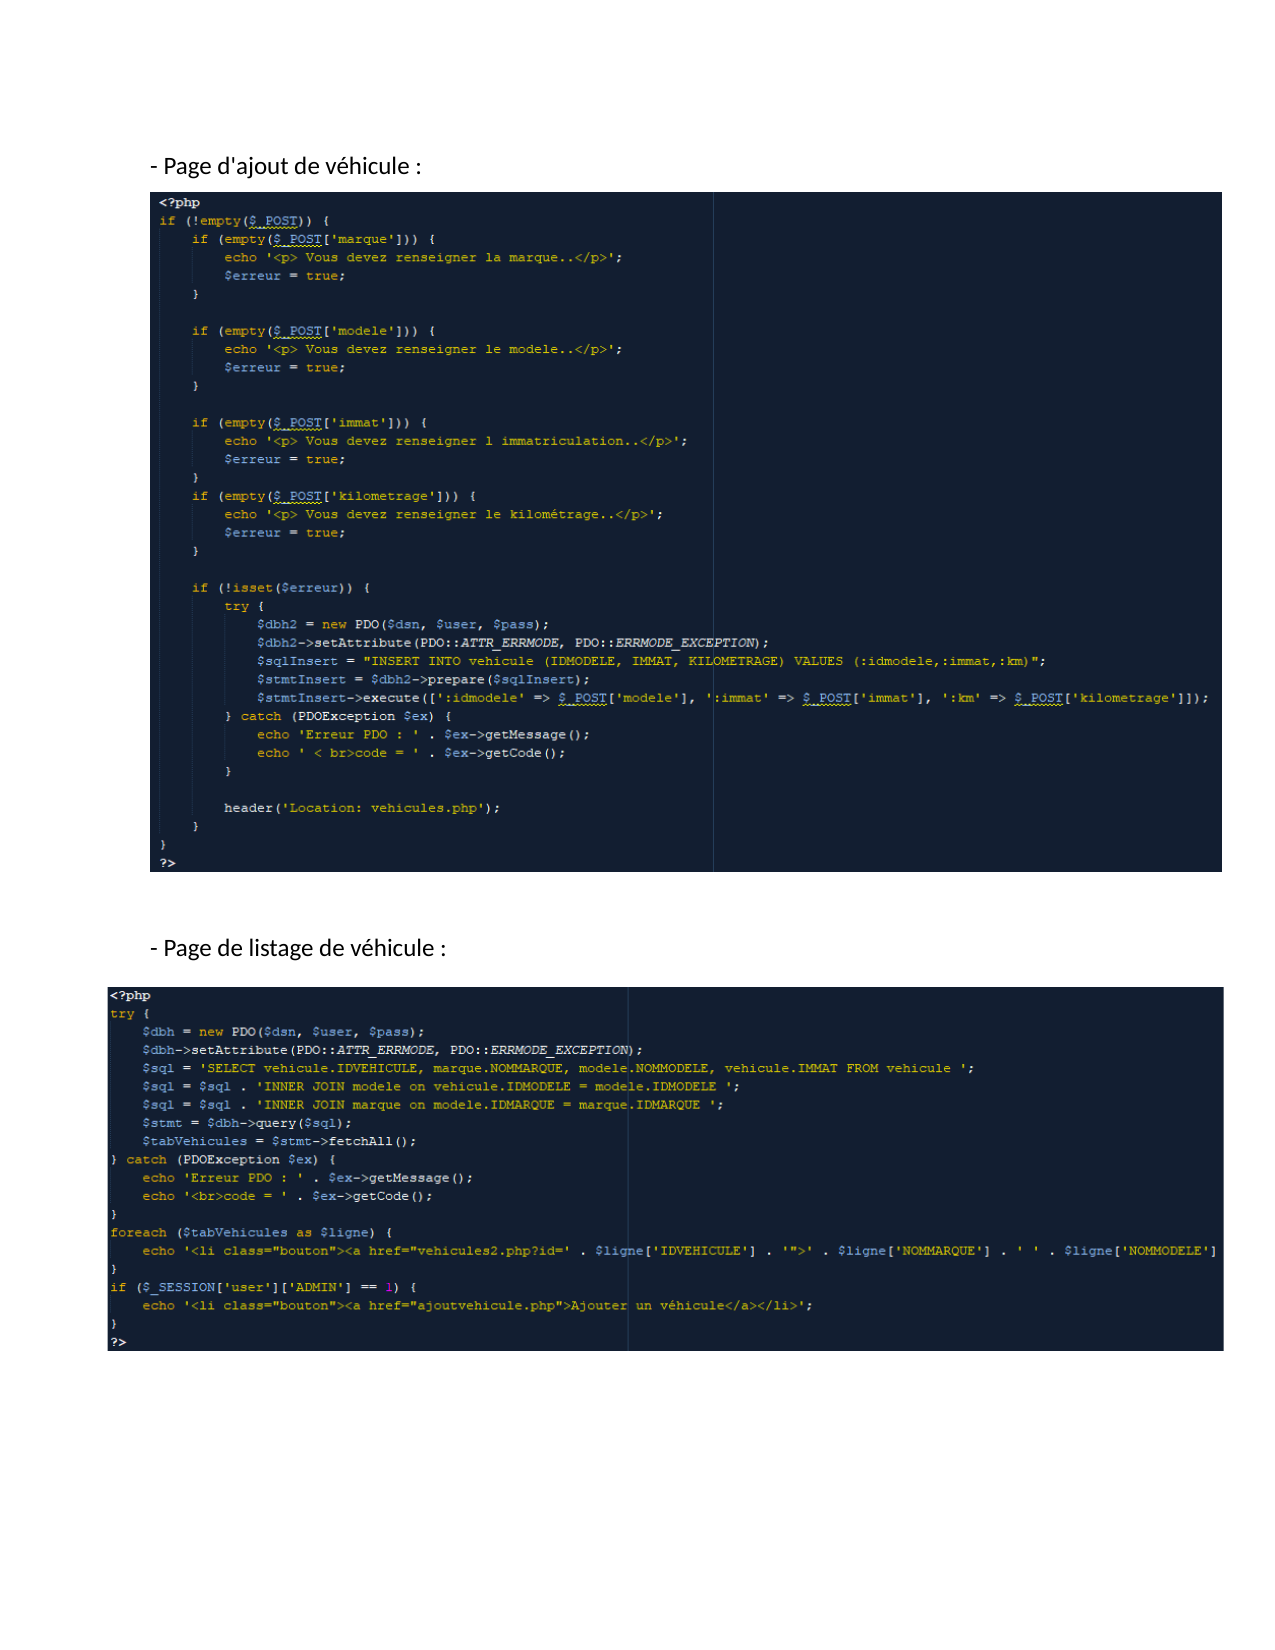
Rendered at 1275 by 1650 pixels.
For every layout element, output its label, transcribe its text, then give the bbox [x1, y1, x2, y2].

picture [150, 192, 1222, 872]
text - Page d'ajout de véhicule : [150, 150, 1125, 181]
picture [107, 987, 1224, 1351]
text - Page de listage de véhicule : [150, 932, 1125, 963]
